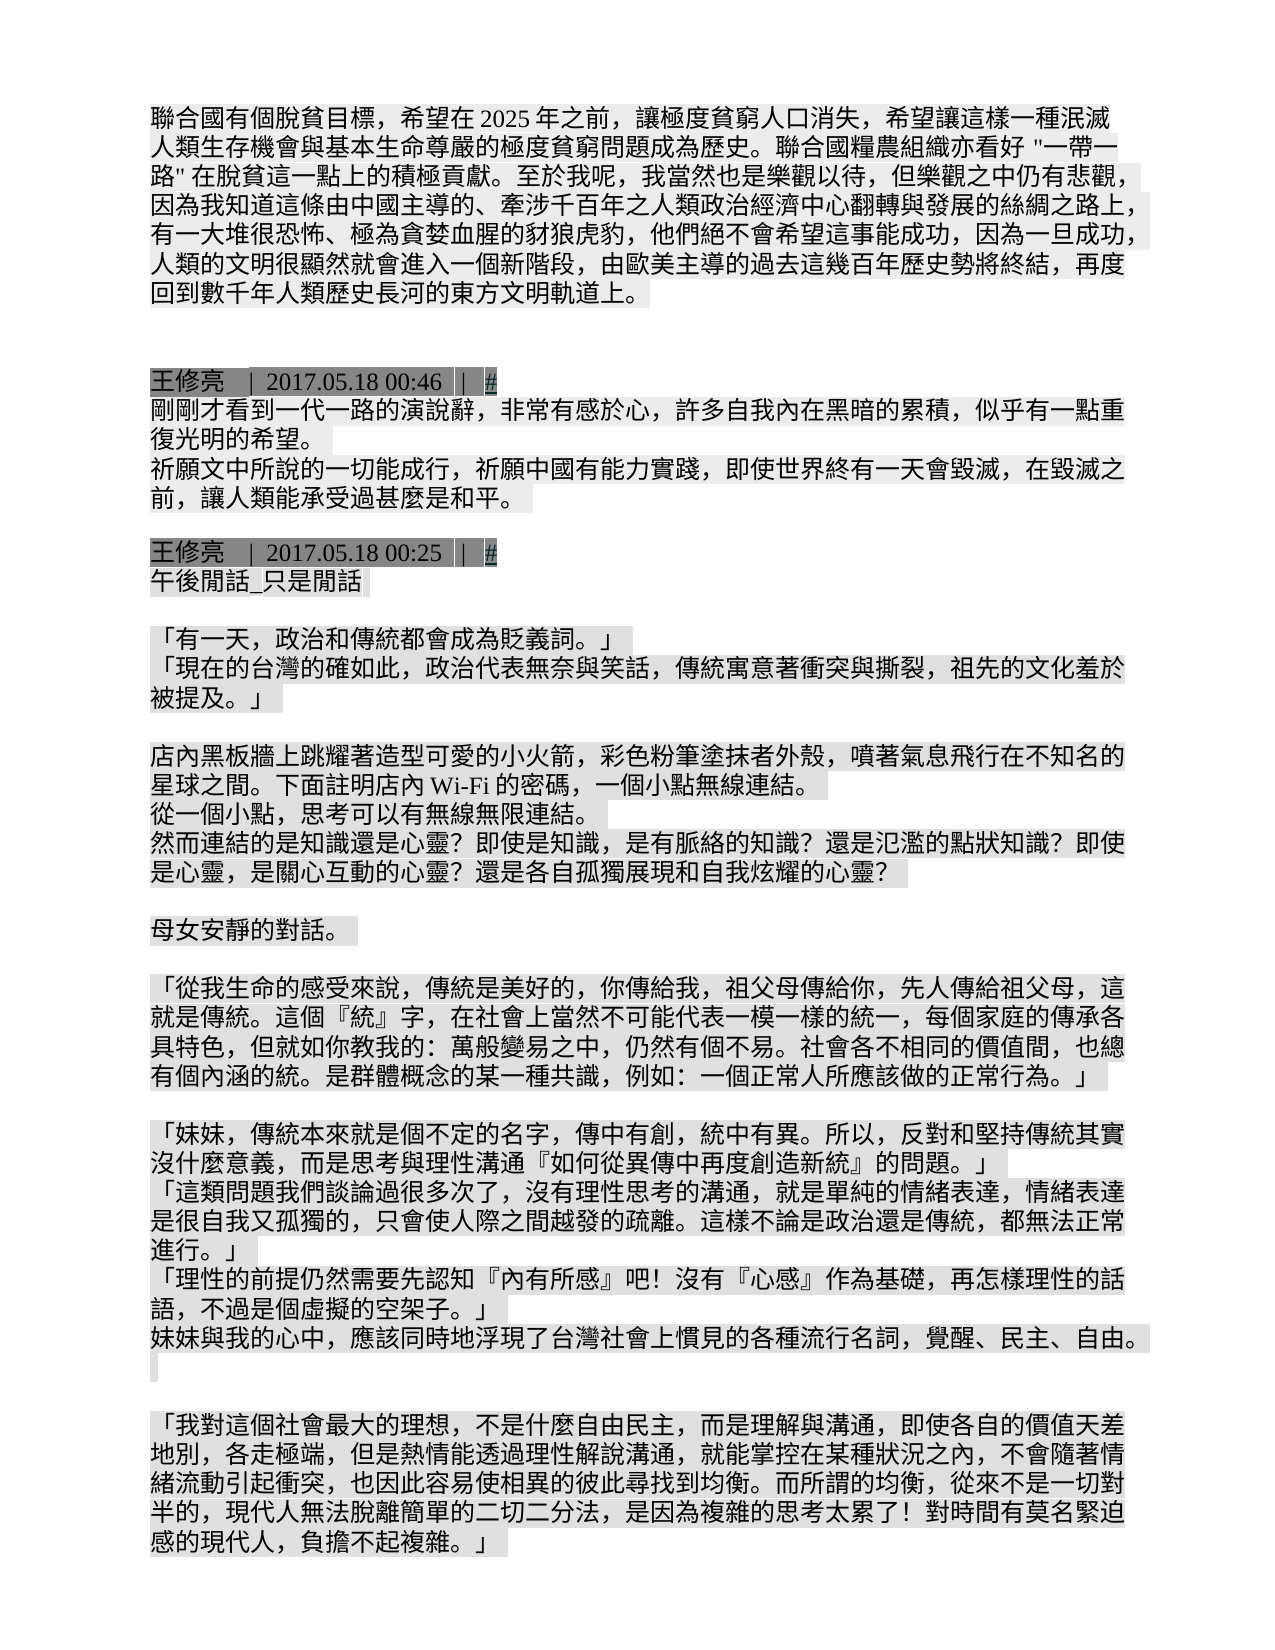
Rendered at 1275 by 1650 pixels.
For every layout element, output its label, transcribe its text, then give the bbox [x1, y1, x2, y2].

text 王修亮 | 2017.05.18 00:46 | # [150, 367, 1125, 397]
text 王修亮 | 2017.05.18 00:25 | # [150, 538, 1125, 567]
text 謝謝言涓，當然可以轉載啊。謝謝謝謝。 也許應該說，一帶一路確實是個 "大" 計畫，但它終究是否是個 "偉大" 的計畫，當然還得持續觀察它怎麼做，基本上我是樂觀看待，但樂觀並不等於必然保證。 大不大不重要，如果它只是讓中國成為世界新霸主，這樣一種 "大" 法，對我來說意義不大。重要的是，中國之 "大"，是否真能有益於其它國家，特別是 "脫貧" 這一點。澳洲前總理陸克文認為一帶一路將可幫助數十億人脫離貧窮。我不敢一下子就有這麼大的把握，畢竟這樣一些經濟計畫，骨子裏仍然都是一種 "戰略"，而不是存心來樂善好施，拯救世人。"國家" 這東西終究不是一種善男信女的屬性。個人可以一心利他，但國家卻是打算盤的，利己才是一切作為的前提，而非利他。我們只能期待，在中國崛起的過程中，弱者是受益的，而非進一步受害。 1997年我來到英國，持續好幾年的時間，不管去到哪，身上總帶著幾張連署表格；包括家裏有客人或同學來也一樣，見面第一件事就是鼓吹對方簽名，不是簽名留念，而是簽署所謂 "解除第三世界債務運動"，要求八大工業國解除50幾個貧窮國家的外債。記得1998年，德國總理柯爾(Helmut Kohl) 來劍橋不知道是開會還是演講我忘了，十幾個學生一大早就在校門口堵他，要求他承諾解除窮國債務，那一天我也有參加。 這個 "解除第三世界債務運動" 隸屬於 Jubilee Coalition (千禧年聯盟)，這是一個誕生於英國的社運組織，推動所謂 "Jubilee 2000"，也就是要求在西元兩千年效法聖經教誨，解除窮人債務。作法之一就是在全球發動簽名。西元兩千年的秋天，在聯合國成功遞交了超過兩千四百萬個簽名，裏頭有幾百個簽名就是我所貢獻，靠著這樣一種很原始的方式四處找人簽名。 那一年，八大工業國 (我記得俄國除外) 承諾解除超過一千億美元的債務，但截至目前為止，好像才真正解除了不到五百億美元的債務。八大工業國當時也來過幾次英國開會，常引來數萬英國民眾的抗議連連。我記得曾寫過幾篇文章稱呼這些國家領導人為G八王子 (因為八大工業國簡稱G8)，你可別以為這些G八王子之同意解除債務是一項善行，絕對不是。這就跟黑道地下錢莊少賺一點高利貸、少吸一點血完全沒兩樣。不過，這些事說起來篇幅很長，剛剛才下班回到家吃完晚餐，累到爆，一早就要青島返鄉之旅了，就簡單這麼說吧： 當時中國仍然還窮得冒泡，這八大強國指的是美日德法英義加俄。他們之所以長年以來不斷貸款給窮國，完完全全不是為了改善該國一般人民的生活，而是旨在藉此控制對方。為惡手段不勝枚舉，比方說貸款給獨裁者買更多武器鎮壓異己，或是貸款供對方發展一些類似台灣現在這個 "前瞻計劃" 的一些大而無當的建設，目的是從中上下其手、利益輸送及官商勾結，藉此進一步鞏固其政權，並成為西方強國的附庸走狗，然後每年以各種名目支付保護費，逐年支付遠超過當初貸款金額的高額利息，讓你這個國家永不翻身，永遠成為他的奴隸走狗，唯一養肥的是政客及西方強權，一般人卻反而深受其害。 有時候，則以貸款為手段，進行政治與社會、經濟結構干預，使其有利於西方進一步上下其手，謀取更多油水。這樣一種干預往往講得很好聽，叫做比方說 structural adjustment programme (結構重整方案)，其實重整個屁，重整的目的就是讓你的經濟與社會發展更進一步淪為西方強權的奴隸。 講起這些我就氣。這只是冰山一角，為惡手段形形色色，十分卑鄙而邪惡，改天再說。 大家知道有個人叫做 John Perkins 嗎？是個經濟學家，卻被美國國安局吸收，專門在幹些什麼樣的研究你知道嗎？跟詐騙集團完全沒兩樣，就是研究如何從世界各地窮國、小國騙錢，誘使或遊說或施壓其貸款或發展些有的沒的 "前瞻計劃"，目的只有一個：進一步掏空與控制對方，以便促進美國利益。 這位John Perkins 幾年前寫了一本書(我沒看)，叫做Economic Hit Man，中文版好像翻譯做 "經濟殺手"。我直接剪兩段書中內容及網上相關引介如下： John Perkins 在書中寫道： """"「表面上，我是一位高薪的經濟顧問，實則身負經濟殺手的任務，向世界各國詐騙難以計數的錢財。我們以不實的經濟預測、選舉舞弊、收買、勒索、性招待為手段，慫恿各國領袖加入促進美國利益的大集團」。從印尼、伊朗、厄瓜多爾、沙烏地阿拉伯、巴拿馬……等國家，都是經濟殺手狙擊的對象，經濟殺手利用不實的經濟預測，到處兜售電力發展、水利發展等等各種不同的公共工程開發計畫，而實際上這些計畫的好處，卻無法普及到一般平民百姓的身上，獲利的總是經濟殺手所屬的企業以及當地貪婪的政治領袖，但，所有的一切，都是為了美國的國家利益，包括穩定的石油來源、地緣政治的控制等等。當經濟殺手失敗時，真正殘酷的中情局就會開始上場，透過政變、暗殺等手段來處理這些不願意合作的對象，甚至出動軍隊來收拾殘局。"""" """他 (指 John Perkins) 必須盡量誇大報告中的經濟預測，讓該國願意借貸巨額貸款，然而這些評估過程完全沒有將當地實際狀況列入考量，因此完成後的建設往往無助於經濟民生，甚至被棄置不用，預期中的成長當然也沒有實現，只留下實際經濟實力無法負擔的龐大債務。國安局的訓練人員告訴他，他的每一份「研究報告」的目的，都是為了讓美國的建商從中賺取暴利，讓貸款國的一小撮既富有又有影響力的家族開心，同時確保這些政府長期維持對美國的經濟依賴和政治效忠。""" 依我看，台灣這個存心污錢的前瞻計畫背後肯定也有美國下指導棋。不過這不是我現在要說的重點。我要說的是世界的貧窮問題。上面提到的 "Jubilee 2000"，後來在世界各地發展成各種組織和運動，比方說差不多是2005年左右，有一個 "Make Poverty History" (讓貧窮成為歷史) 的運動。 聯合國在2000年曾發表一篇千禧年宣言，預計在2015年將全球12億 "極度貧窮 " 人口減半。所謂極度貧窮的定義是每天依賴兩塊美元以下維生。 去年2016年10月，UNICEF(聯合國兒童基金會) 發表一篇 "聚焦兒童：終結極度貧窮" 的研究報告指出，全世界極度貧窮人口仍然大約有8億人，這8億極度貧窮人口之中，兒童竟然佔了一半。全世界人口兒童僅佔三分之一，但極度貧窮人口中，兒童卻高達一半以上。由此可見，在窮困環境中，兒童比成年人更容易成為受害者。目前，全球5歲以下的兒童，竟然有兩成以上生活在極度貧窮線底下。 從2000年的 12-13億極度貧窮人口，來到2015年降為8億，著實跌破許多專家的眼鏡，雖未達成減半目標，但成效還算不錯。主要原因就是東南亞和中國的脫貧成功，其中，光是中國和印度在減少世界極度貧窮人口的數量上就做出了五分之四的貢獻。特別是中國，脫貧最為成功。 聯合國有個脫貧目標，希望在2025年之前，讓極度貧窮人口消失，希望讓這樣一種泯滅人類生存機會與基本生命尊嚴的極度貧窮問題成為歷史。聯合國糧農組織亦看好 "一帶一路" 在脫貧這一點上的積極貢獻。至於我呢，我當然也是樂觀以待，但樂觀之中仍有悲觀，因為我知道這條由中國主導的、牽涉千百年之人類政治經濟中心翻轉與發展的絲綢之路上，有一大堆很恐怖、極為貪婪血腥的豺狼虎豹，他們絕不會希望這事能成功，因為一旦成功，人類的文明很顯然就會進入一個新階段，由歐美主導的過去這幾百年歷史勢將終結，再度回到數千年人類歷史長河的東方文明軌道上。 [150, 75, 1125, 308]
text 午後閒話_只是閒話 「有一天，政治和傳統都會成為貶義詞。」 「現在的台灣的確如此，政治代表無奈與笑話，傳統寓意著衝突與撕裂，祖先的文化羞於被提及。」 店內黑板牆上跳耀著造型可愛的小火箭，彩色粉筆塗抹者外殼，噴著氣息飛行在不知名的星球之間。下面註明店內Wi-Fi的密碼，一個小點無線連結。 從一個小點，思考可以有無線無限連結。 然而連結的是知識還是心靈？即使是知識，是有脈絡的知識？還是氾濫的點狀知識？即使是心靈，是關心互動的心靈？還是各自孤獨展現和自我炫耀的心靈？ 母女安靜的對話。 「從我生命的感受來說，傳統是美好的，你傳給我，祖父母傳給你，先人傳給祖父母，這就是傳統。這個『統』字，在社會上當然不可能代表一模一樣的統一，每個家庭的傳承各具特色，但就如你教我的：萬般變易之中，仍然有個不易。社會各不相同的價值間，也總有個內涵的統。是群體概念的某一種共識，例如：一個正常人所應該做的正常行為。」 「妹妹，傳統本來就是個不定的名字，傳中有創，統中有異。所以，反對和堅持傳統其實沒什麼意義，而是思考與理性溝通『如何從異傳中再度創造新統』的問題。」 「這類問題我們談論過很多次了，沒有理性思考的溝通，就是單純的情緒表達，情緒表達是很自我又孤獨的，只會使人際之間越發的疏離。這樣不論是政治還是傳統，都無法正常進行。」 「理性的前提仍然需要先認知『內有所感』吧！沒有『心感』作為基礎，再怎樣理性的話語，不過是個虛擬的空架子。」 妹妹與我的心中，應該同時地浮現了台灣社會上慣見的各種流行名詞，覺醒、民主、自由。 「我對這個社會最大的理想，不是什麼自由民主，而是理解與溝通，即使各自的價值天差地別，各走極端，但是熱情能透過理性解說溝通，就能掌控在某種狀況之內，不會隨著情緒流動引起衝突，也因此容易使相異的彼此尋找到均衡。而所謂的均衡，從來不是一切對半的，現代人無法脫離簡單的二切二分法，是因為複雜的思考太累了！對時間有莫名緊迫感的現代人，負擔不起複雜。」 「不只是因為複雜和累吧！是因為理性思考的發展，需要客觀的、全體大觀的能力，這能力不是天賦，需要辛苦的學習，現在的人不想學。並且還需要曾經擁有親身投入的經驗感受，而不僅僅是從外攬入知識。現代人的習慣，認為看了知識就叫做了解，甚至無視這個知識是點狀、線狀或面狀，遑論體狀的三度空間。」 「媽！聽你這麼說，我在腦中做了一連串的整理與反思，想用一句話簡化剛才的心得，竟然沒有這個能力。」 「因為我們所談的也只是蜻蜓點水，不夠全面呀！整理得出甚麼呢？這種基礎性的思考結構，需要在時間中閒閒地觀看，閒閒的反芻，閒閒地談論，最後可能才會成為一個節點，調整在人生價值的某一個位置，這可得要許許多多時間來反覆練習。我忽然想起以前流行的所謂甚麼雞湯這一類的文章，或誰麼語之類的格言，其實，即使是一份睿智的心得，化為文字語言之後，對沒有類同經驗的人來說，都只是僵硬的知識。自己內心若不曾有過類同的感動，也不過就是學到了一個點、一條線、一個面的仿作品，這樣架構起來的人生觀是沒有接點的零碎材料，即使豪華美觀卻不實用呀！」 想到曾經的一位作家，文章出版了幾十本有吧！台灣多少人自認為受到深厚的心靈滋潤，他卻在婚姻上做出多麼合法卻無情無理的行為。人們累積在書本文字上的溫馨心靈，應聲碎裂，入於塵土。 心靈的價值，不出於自身情感的真實經驗，只外納於他人的語言文字中，只不過像是觀看了一場戲劇，終究會散場。 「一般人看均衡，通常只看到天平指針在正中間靜止的那一剎那，但這一剎那呢！只是過程中億萬剎那中的一點，時間不是靜止的，而是流動不已的。不是人工規定的一秒兩秒三秒，剎那這個詞用得很好，但仍不足以感受到時間流動不已的速度。均衡的狀態是多麼不穩不定啊！沒有如此的警懼和震撼，人對自己的僵化，怎麼可能察覺得到啊！」 這種程度太苛求了吧！ 「哇！妹妹！我不認為自己目前有能力做到呢！而且差很遠喔！看來我和常人也不過是五十步笑百步吧！不過能有自覺就是善，明明德是無止盡的，知至至之，知終終之，自知我目前的能力所可至與應所終，也就是一步一步停停走走，隨機隨義，無妨啊！」 「你說蜻蜓點水太狹隘了，內有所感，連結、大觀，才能不被文字語言知識迷惑，才能縱橫上下的深思自覺，這又真的太廣大了！在指針靜止的那一剎那，秤為什麼需要存在？存在於哪些面向？上面為何需要放置這些面向？怎樣或因何增減？各自如何歸屬？支撐在後面的又是哪些面向？或許還有支撐著支撐者的嗎？所以整體是怎樣的情境？彼此的關係與變化如何？無限推演之後，秤本身，很可能已經微不足道了，甚至不見了！然後，可能在最後的歸納裡，又創造了一個新的秤！是新的嗎？還是傳承著一統的舊秤？從簡單到複雜，從複雜到簡單，不正是一種循環嗎？你說中間有個不易，我知道不易存在，但是在簡易和變易中，我如何能在複雜與簡單的循環裡，努力探視保有那個不易？」 是即將畢業的焦慮，使她的心底波瀾起這些思潮嗎？ 我這一生，又是怎樣探視保有自己內在的不易？ 不！這沒辦法教，只能讓她自己來！ 「妹妹，脫離生活的純思考，不是我擅長的，我無法回答這個問題。從歷史看，這桿秤永遠存在，不是個人所能撼動的。但一樣從歷史看，這桿秤也是歷代億萬個生命、非生命與個人所共同創造成型的，不易的就是這個存在。但在時間的流動中，每一剎那，萬物都是新的，秤也就是新的。變易、簡易和不易，只怕是我們一生學習的功課，我還不怎麼懂，也無法和你溝通。或許我們繼續學習，或許明年再談同樣的問題，我們會開始了解一些。知止知終，對我倆目前來說就只是這個程度，那就擱著吧！無妨！」 政治出自於傳統時，難免僵硬腐化，政治從外硬生生納入時，又與傳統格格不入，容易破碎支離。其間複雜於人心人性，也簡化與人心人性，在歷史中，曾經有許多世代，政治與傳統是貶義的或褒義的，反覆著舊，也蛻變著新。 如同每日不變的照耀於我眼前的太陽，我與太陽其實都不再同於昨日。 在時間流動的剎那，變易與不易的我，如何在政治與傳統中簡易？ 新而舊的課題，母女的課題。 [150, 567, 1125, 1557]
text 剛剛才看到一代一路的演說辭，非常有感於心，許多自我內在黑暗的累積，似乎有一點重復光明的希望。 祈願文中所說的一切能成行，祈願中國有能力實踐，即使世界終有一天會毀滅，在毀滅之前，讓人類能承受過甚麼是和平。 [150, 397, 1125, 513]
